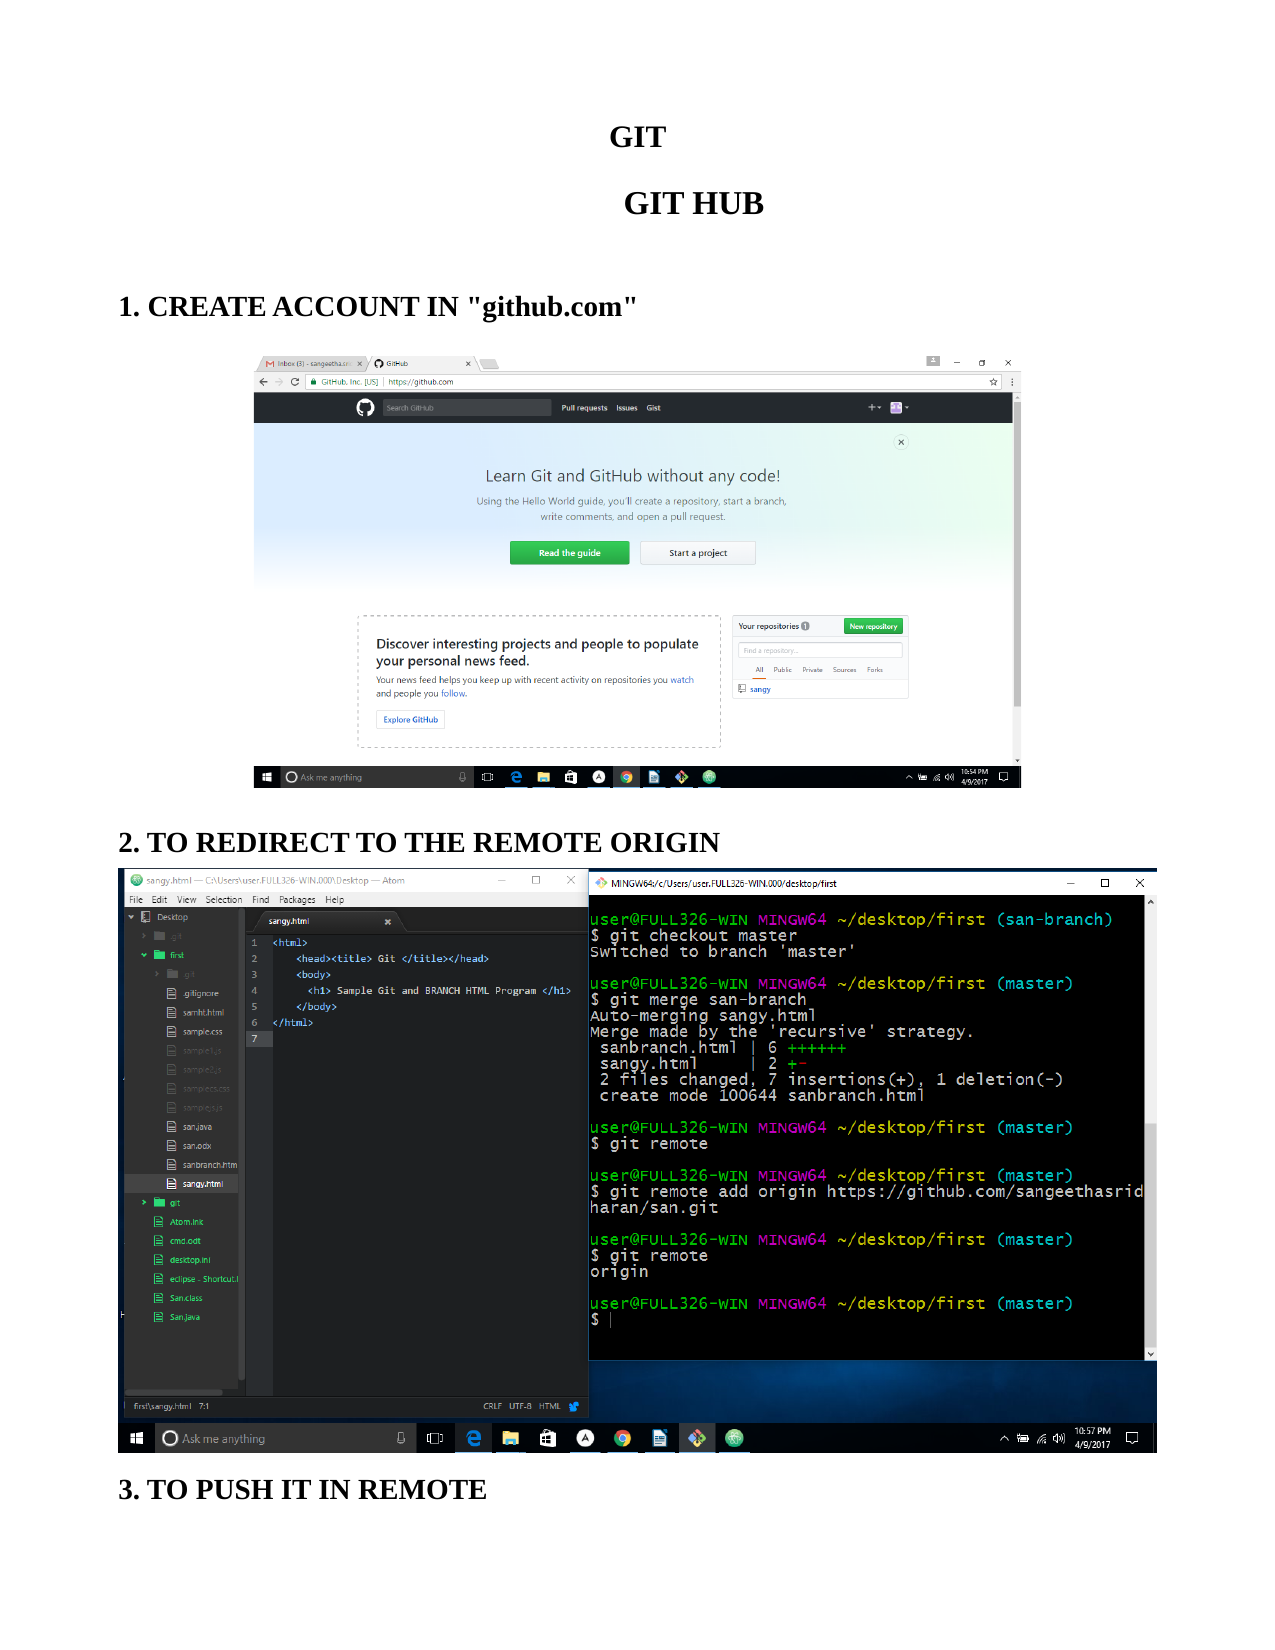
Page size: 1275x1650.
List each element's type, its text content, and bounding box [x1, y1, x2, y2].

text 2. TO REDIRECT TO THE REMOTE ORIGIN [118, 826, 1157, 859]
text 3. TO PUSH IT IN REMOTE [118, 1472, 1157, 1505]
picture [253, 356, 1022, 788]
text GIT HUB [118, 183, 1157, 222]
text 1. CREATE ACCOUNT IN "github.com" [118, 289, 1157, 322]
picture [118, 868, 1157, 1453]
